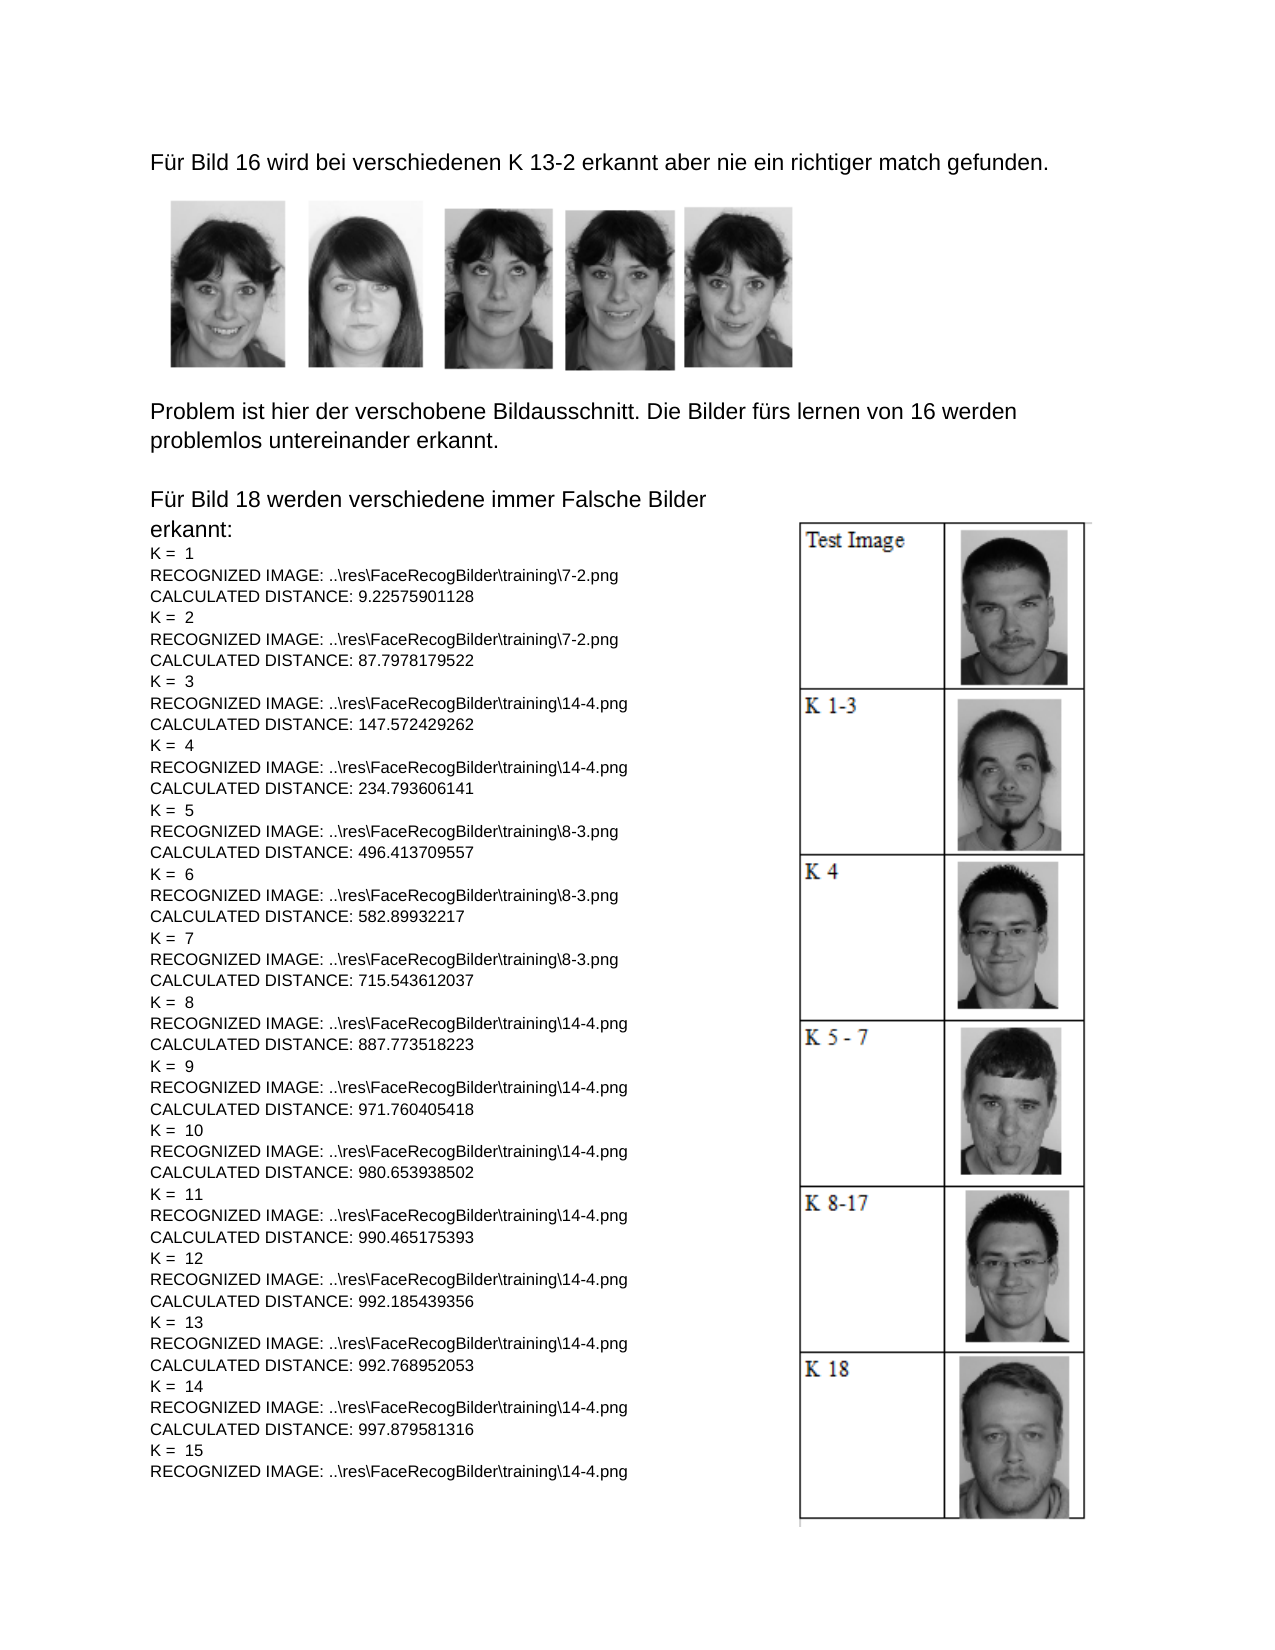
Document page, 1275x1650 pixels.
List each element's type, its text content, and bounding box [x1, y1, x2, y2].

text RECOGNIZED IMAGE: ..\res\FaceRecogBilder\training\14-4.png [150, 1078, 798, 1097]
text CALCULATED DISTANCE: 992.768952053 [150, 1356, 798, 1375]
text CALCULATED DISTANCE: 990.465175393 [150, 1228, 798, 1247]
text [1093, 673, 1125, 691]
text CALCULATED DISTANCE: 582.89932217 [150, 908, 798, 926]
text [1093, 1441, 1125, 1460]
text [1093, 1121, 1125, 1140]
text RECOGNIZED IMAGE: ..\res\FaceRecogBilder\training\14-4.png [150, 1399, 798, 1417]
text K = 12 [150, 1249, 798, 1268]
text Für Bild 16 wird bei verschiedenen K 13-2 erkannt aber nie ein richtiger match gefunden. Problem ist hier der verschobene Bildausschnitt. Die Bilder fürs lernen von 16 werden problemlos untereinander erkannt. [150, 150, 1125, 454]
text [1093, 993, 1125, 1012]
text RECOGNIZED IMAGE: ..\res\FaceRecogBilder\training\8-3.png [150, 822, 798, 841]
text RECOGNIZED IMAGE: ..\res\FaceRecogBilder\training\14-4.png [150, 1335, 798, 1353]
text K = 10 [150, 1121, 798, 1140]
text K = 3 [150, 673, 798, 691]
text RECOGNIZED IMAGE: ..\res\FaceRecogBilder\training\8-3.png [150, 950, 798, 969]
text RECOGNIZED IMAGE: ..\res\FaceRecogBilder\training\14-4.png [150, 758, 798, 777]
text K = 6 [150, 865, 798, 883]
text [1093, 609, 1125, 627]
text CALCULATED DISTANCE: 992.185439356 [150, 1292, 798, 1311]
text CALCULATED DISTANCE: 496.413709557 [150, 843, 798, 862]
text K = 5 [150, 801, 798, 819]
text CALCULATED DISTANCE: 887.773518223 [150, 1036, 798, 1054]
text CALCULATED DISTANCE: 234.793606141 [150, 779, 798, 798]
text RECOGNIZED IMAGE: ..\res\FaceRecogBilder\training\14-4.png [150, 1463, 798, 1481]
text CALCULATED DISTANCE: 980.653938502 [150, 1164, 798, 1182]
text K = 15 [150, 1441, 798, 1460]
picture [798, 521, 1093, 1527]
text K = 9 [150, 1057, 798, 1076]
text [1093, 737, 1125, 755]
text [1093, 801, 1125, 819]
text RECOGNIZED IMAGE: ..\res\FaceRecogBilder\training\14-4.png [150, 694, 798, 713]
text RECOGNIZED IMAGE: ..\res\FaceRecogBilder\training\8-3.png [150, 886, 798, 905]
text [1093, 1249, 1125, 1268]
text RECOGNIZED IMAGE: ..\res\FaceRecogBilder\training\7-2.png [150, 566, 798, 584]
text K = 8 [150, 993, 798, 1012]
text [1093, 1377, 1125, 1396]
text K = 11 [150, 1185, 798, 1204]
text [1093, 865, 1125, 883]
text [1093, 1313, 1125, 1332]
text Für Bild 18 werden verschiedene immer Falsche Bilder erkannt: K = 1 [150, 457, 1125, 563]
text RECOGNIZED IMAGE: ..\res\FaceRecogBilder\training\14-4.png [150, 1014, 798, 1033]
text K = 13 [150, 1313, 798, 1332]
text CALCULATED DISTANCE: 715.543612037 [150, 972, 798, 990]
text [1093, 929, 1125, 948]
picture [168, 198, 802, 377]
text [1093, 1057, 1125, 1076]
text CALCULATED DISTANCE: 997.879581316 [150, 1420, 798, 1439]
text CALCULATED DISTANCE: 9.22575901128 [150, 587, 798, 606]
text K = 14 [150, 1377, 798, 1396]
text CALCULATED DISTANCE: 147.572429262 [150, 715, 798, 734]
text K = 7 [150, 929, 798, 948]
text RECOGNIZED IMAGE: ..\res\FaceRecogBilder\training\14-4.png [150, 1142, 798, 1161]
text RECOGNIZED IMAGE: ..\res\FaceRecogBilder\training\14-4.png [150, 1207, 798, 1225]
text RECOGNIZED IMAGE: ..\res\FaceRecogBilder\training\7-2.png [150, 630, 798, 649]
text CALCULATED DISTANCE: 971.760405418 [150, 1100, 798, 1118]
text K = 2 [150, 609, 798, 627]
text K = 4 [150, 737, 798, 755]
text [1093, 1185, 1125, 1204]
text CALCULATED DISTANCE: 87.7978179522 [150, 651, 798, 670]
text RECOGNIZED IMAGE: ..\res\FaceRecogBilder\training\14-4.png [150, 1271, 798, 1289]
